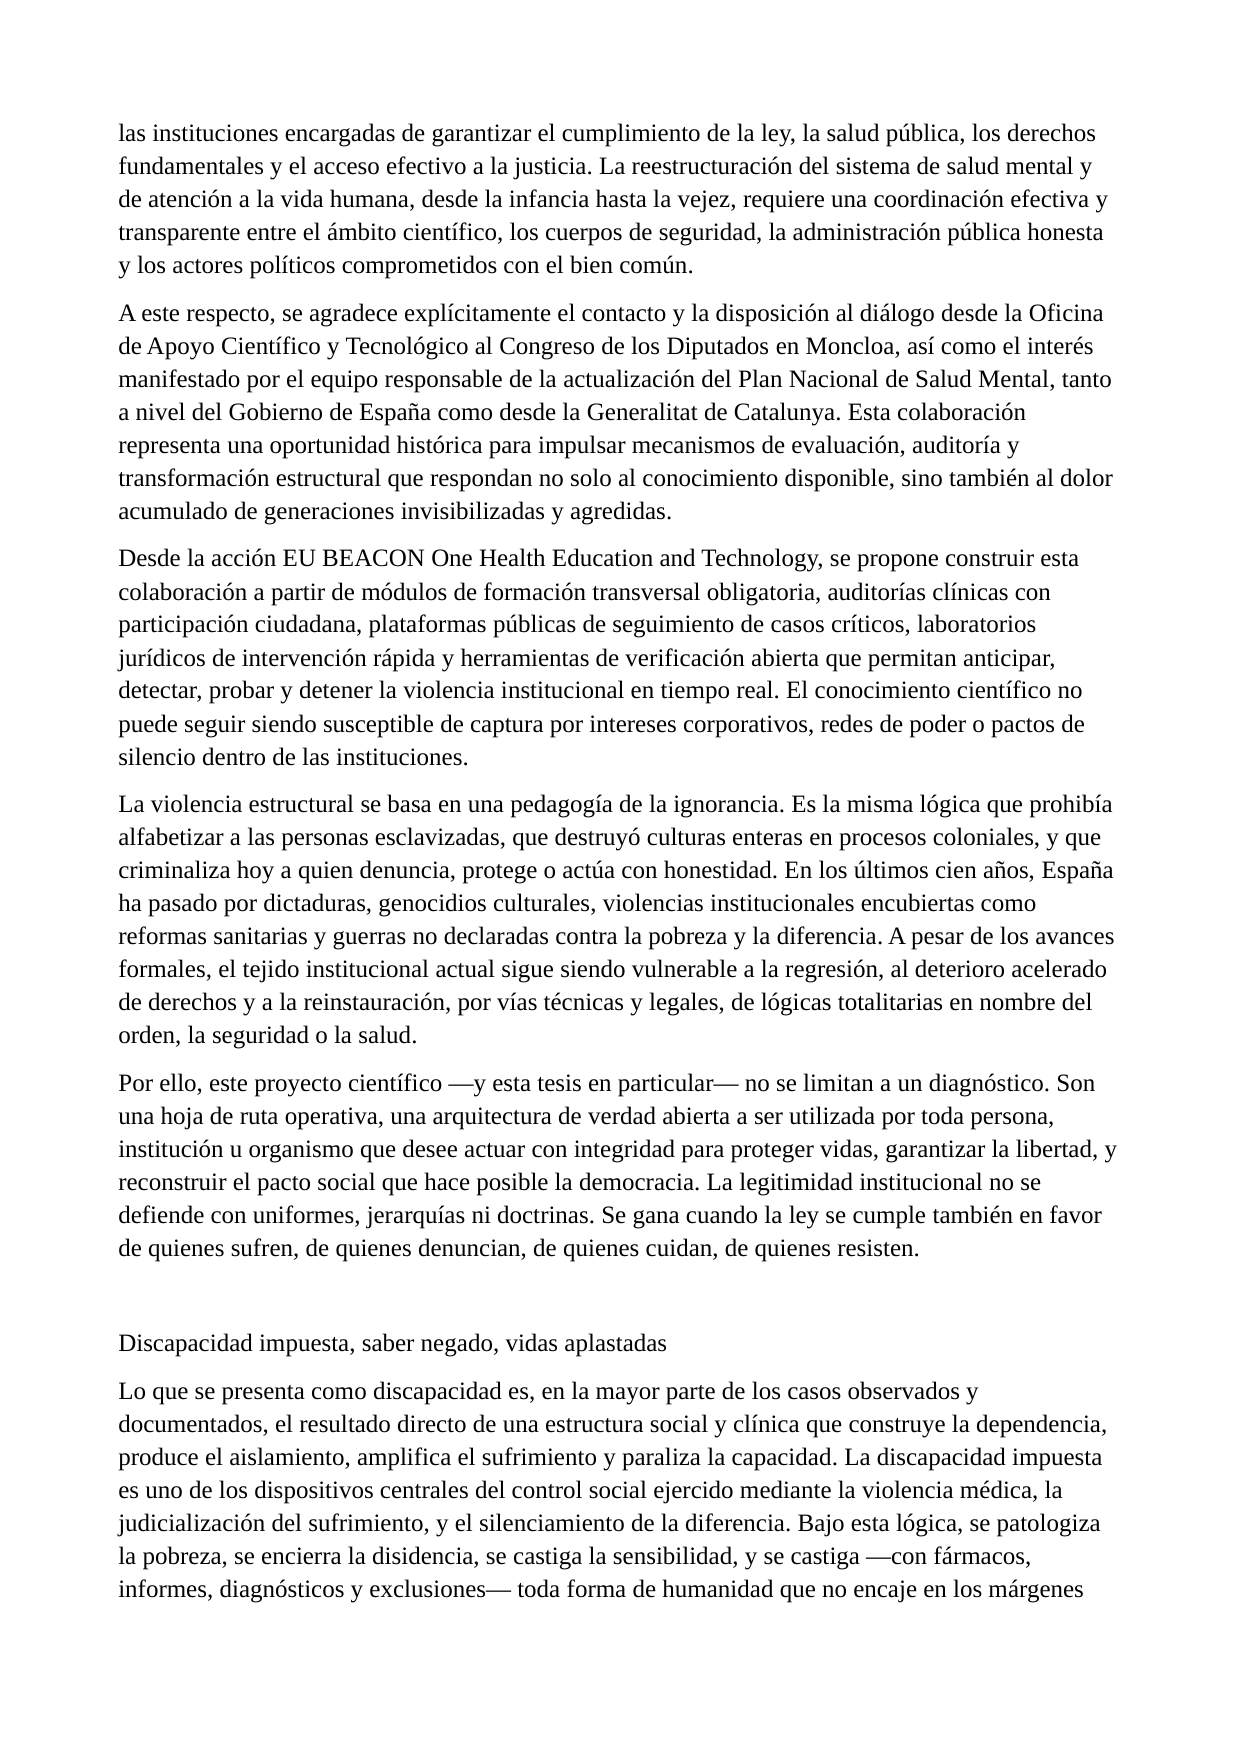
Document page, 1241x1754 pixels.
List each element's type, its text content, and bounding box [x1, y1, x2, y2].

text las instituciones encargadas de garantizar el cumplimiento de la ley, la salud pública, los derechos fundamentales y el acceso efectivo a la justicia. La reestructuración del sistema de salud mental y de atención a la vida humana, desde la infancia hasta la vejez, requiere una coordinación efectiva y transparente entre el ámbito científico, los cuerpos de seguridad, la administración pública honesta y los actores políticos comprometidos con el bien común. [118, 118, 1122, 279]
text Lo que se presenta como discapacidad es, en la mayor parte de los casos observados y documentados, el resultado directo de una estructura social y clínica que construye la dependencia, produce el aislamiento, amplifica el sufrimiento y paraliza la capacidad. La discapacidad impuesta es uno de los dispositivos centrales del control social ejercido mediante la violencia médica, la judicialización del sufrimiento, y el silenciamiento de la diferencia. Bajo esta lógica, se patologiza la pobreza, se encierra la disidencia, se castiga la sensibilidad, y se castiga —con fármacos, informes, diagnósticos y exclusiones— toda forma de humanidad que no encaje en los márgenes [118, 1376, 1122, 1603]
text Desde la acción EU BEACON One Health Education and Technology, se propone construir esta colaboración a partir de módulos de formación transversal obligatoria, auditorías clínicas con participación ciudadana, plataformas públicas de seguimiento de casos críticos, laboratorios jurídicos de intervención rápida y herramientas de verificación abierta que permitan anticipar, detectar, probar y detener la violencia institucional en tiempo real. El conocimiento científico no puede seguir siendo susceptible de captura por intereses corporativos, redes de poder o pactos de silencio dentro de las instituciones. [118, 543, 1122, 770]
text Discapacidad impuesta, saber negado, vidas aplastadas [118, 1328, 1122, 1357]
text Por ello, este proyecto científico —y esta tesis en particular— no se limitan a un diagnóstico. Son una hoja de ruta operativa, una arquitectura de verdad abierta a ser utilizada por toda persona, institución u organismo que desee actuar con integridad para proteger vidas, garantizar la libertad, y reconstruir el pacto social que hace posible la democracia. La legitimidad institucional no se defiende con uniformes, jerarquías ni doctrinas. Se gana cuando la ley se cumple también en favor de quienes sufren, de quienes denuncian, de quienes cuidan, de quienes resisten. [118, 1068, 1122, 1262]
text La violencia estructural se basa en una pedagogía de la ignorancia. Es la misma lógica que prohibía alfabetizar a las personas esclavizadas, que destruyó culturas enteras en procesos coloniales, y que criminaliza hoy a quien denuncia, protege o actúa con honestidad. En los últimos cien años, España ha pasado por dictaduras, genocidios culturales, violencias institucionales encubiertas como reformas sanitarias y guerras no declaradas contra la pobreza y la diferencia. A pesar de los avances formales, el tejido institucional actual sigue siendo vulnerable a la regresión, al deterioro acelerado de derechos y a la reinstauración, por vías técnicas y legales, de lógicas totalitarias en nombre del orden, la seguridad o la salud. [118, 789, 1122, 1049]
text A este respecto, se agradece explícitamente el contacto y la disposición al diálogo desde la Oficina de Apoyo Científico y Tecnológico al Congreso de los Diputados en Moncloa, así como el interés manifestado por el equipo responsable de la actualización del Plan Nacional de Salud Mental, tanto a nivel del Gobierno de España como desde la Generalitat de Catalunya. Esta colaboración representa una oportunidad histórica para impulsar mecanismos de evaluación, auditoría y transformación estructural que respondan no solo al conocimiento disponible, sino también al dolor acumulado de generaciones invisibilizadas y agredidas. [118, 298, 1122, 525]
